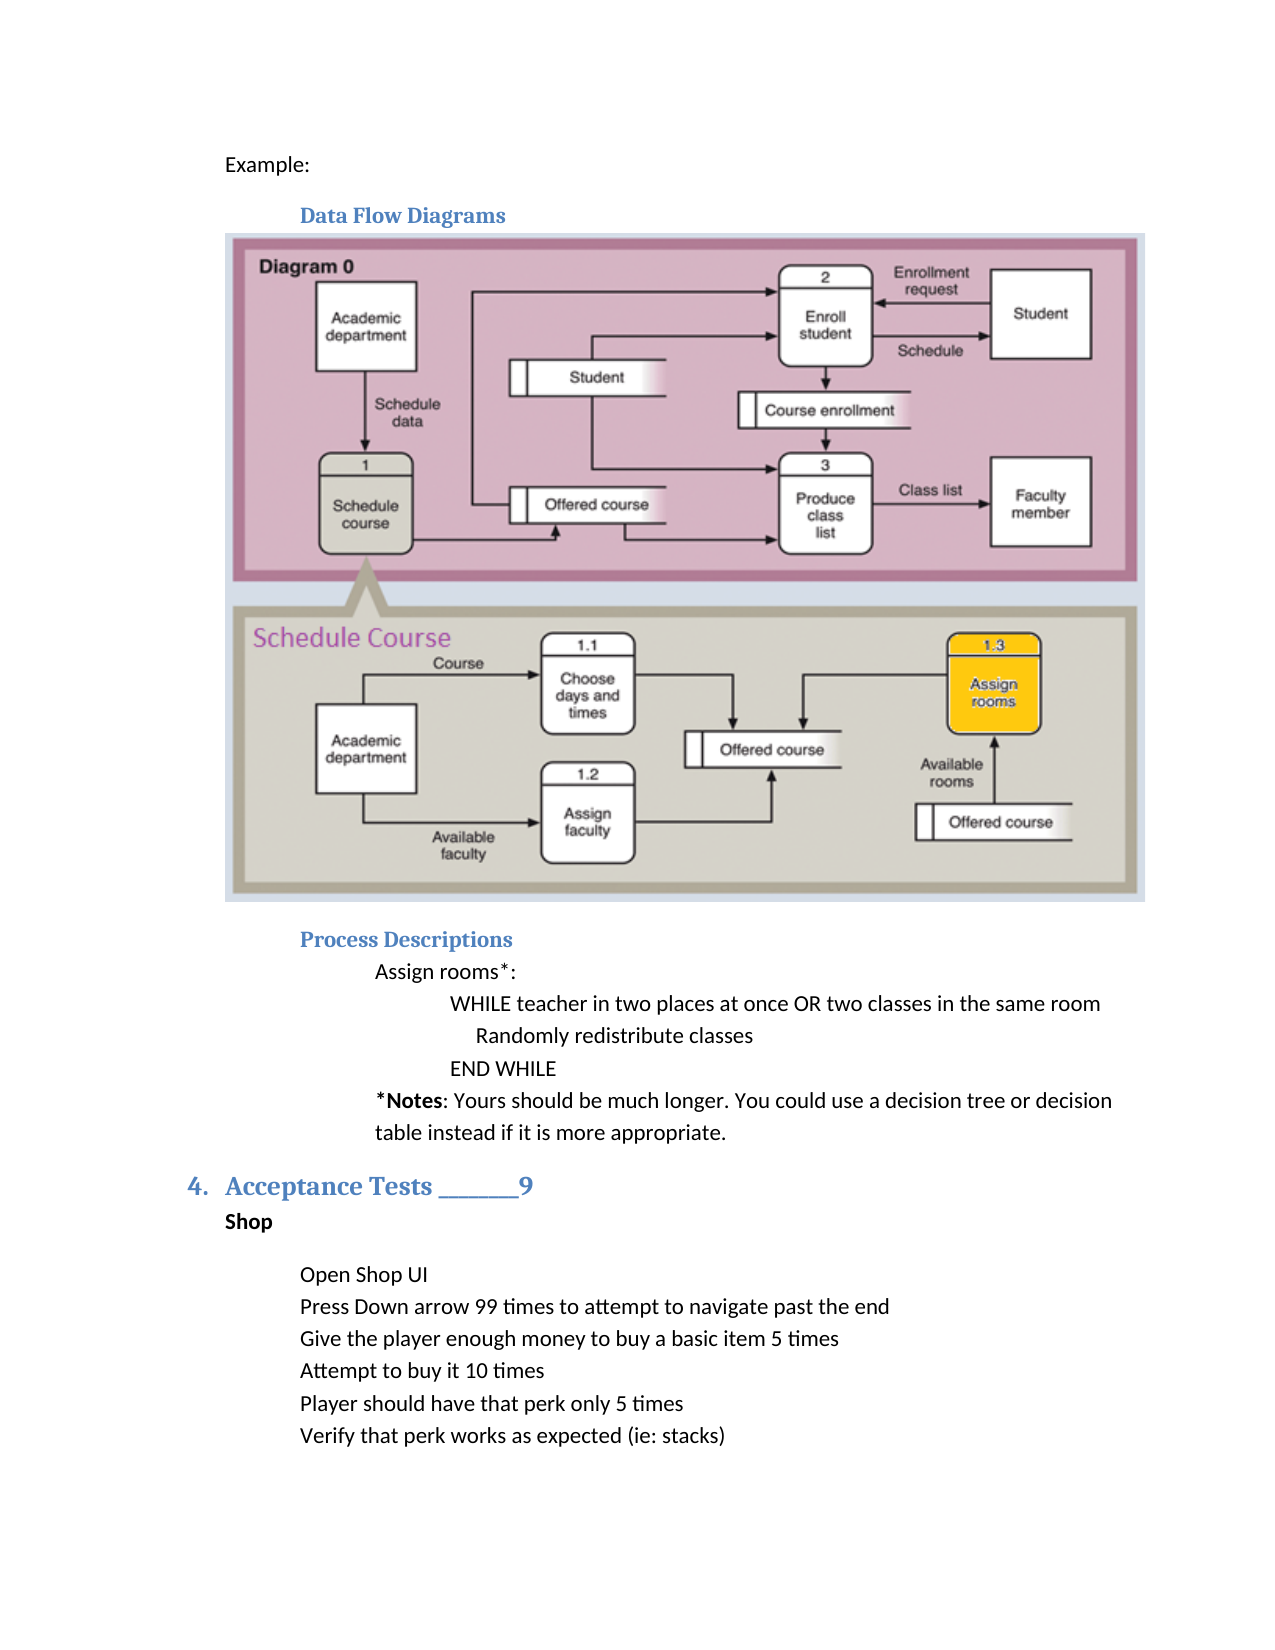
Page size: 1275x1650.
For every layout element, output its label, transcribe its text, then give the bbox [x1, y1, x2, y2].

text Randomly redistribute classes [450, 1022, 1125, 1049]
text Example: [225, 150, 1125, 178]
text Shop [225, 1207, 1125, 1235]
subtitle Data Flow Diagrams [300, 203, 1125, 229]
text WHILE teacher in two places at once OR two classes in the same room [450, 989, 1125, 1017]
subtitle Acceptance Tests ________9 [187, 1171, 1125, 1202]
picture [225, 233, 1146, 902]
text END WHILE [450, 1054, 1125, 1082]
text Open Shop UI Press Down arrow 99 times to attempt to navigate past the end Give the player enough money to buy a basic item 5 times Attempt to buy it 10 times Player should have that perk only 5 times Verify that perk works as expected (ie: stacks) [225, 1260, 1125, 1449]
text Assign rooms*: [375, 957, 1125, 985]
subtitle Process Descriptions [300, 927, 1125, 953]
text *Notes: Yours should be much longer. You could use a decision tree or decision table instead if it is more appropriate. [375, 1086, 1125, 1146]
